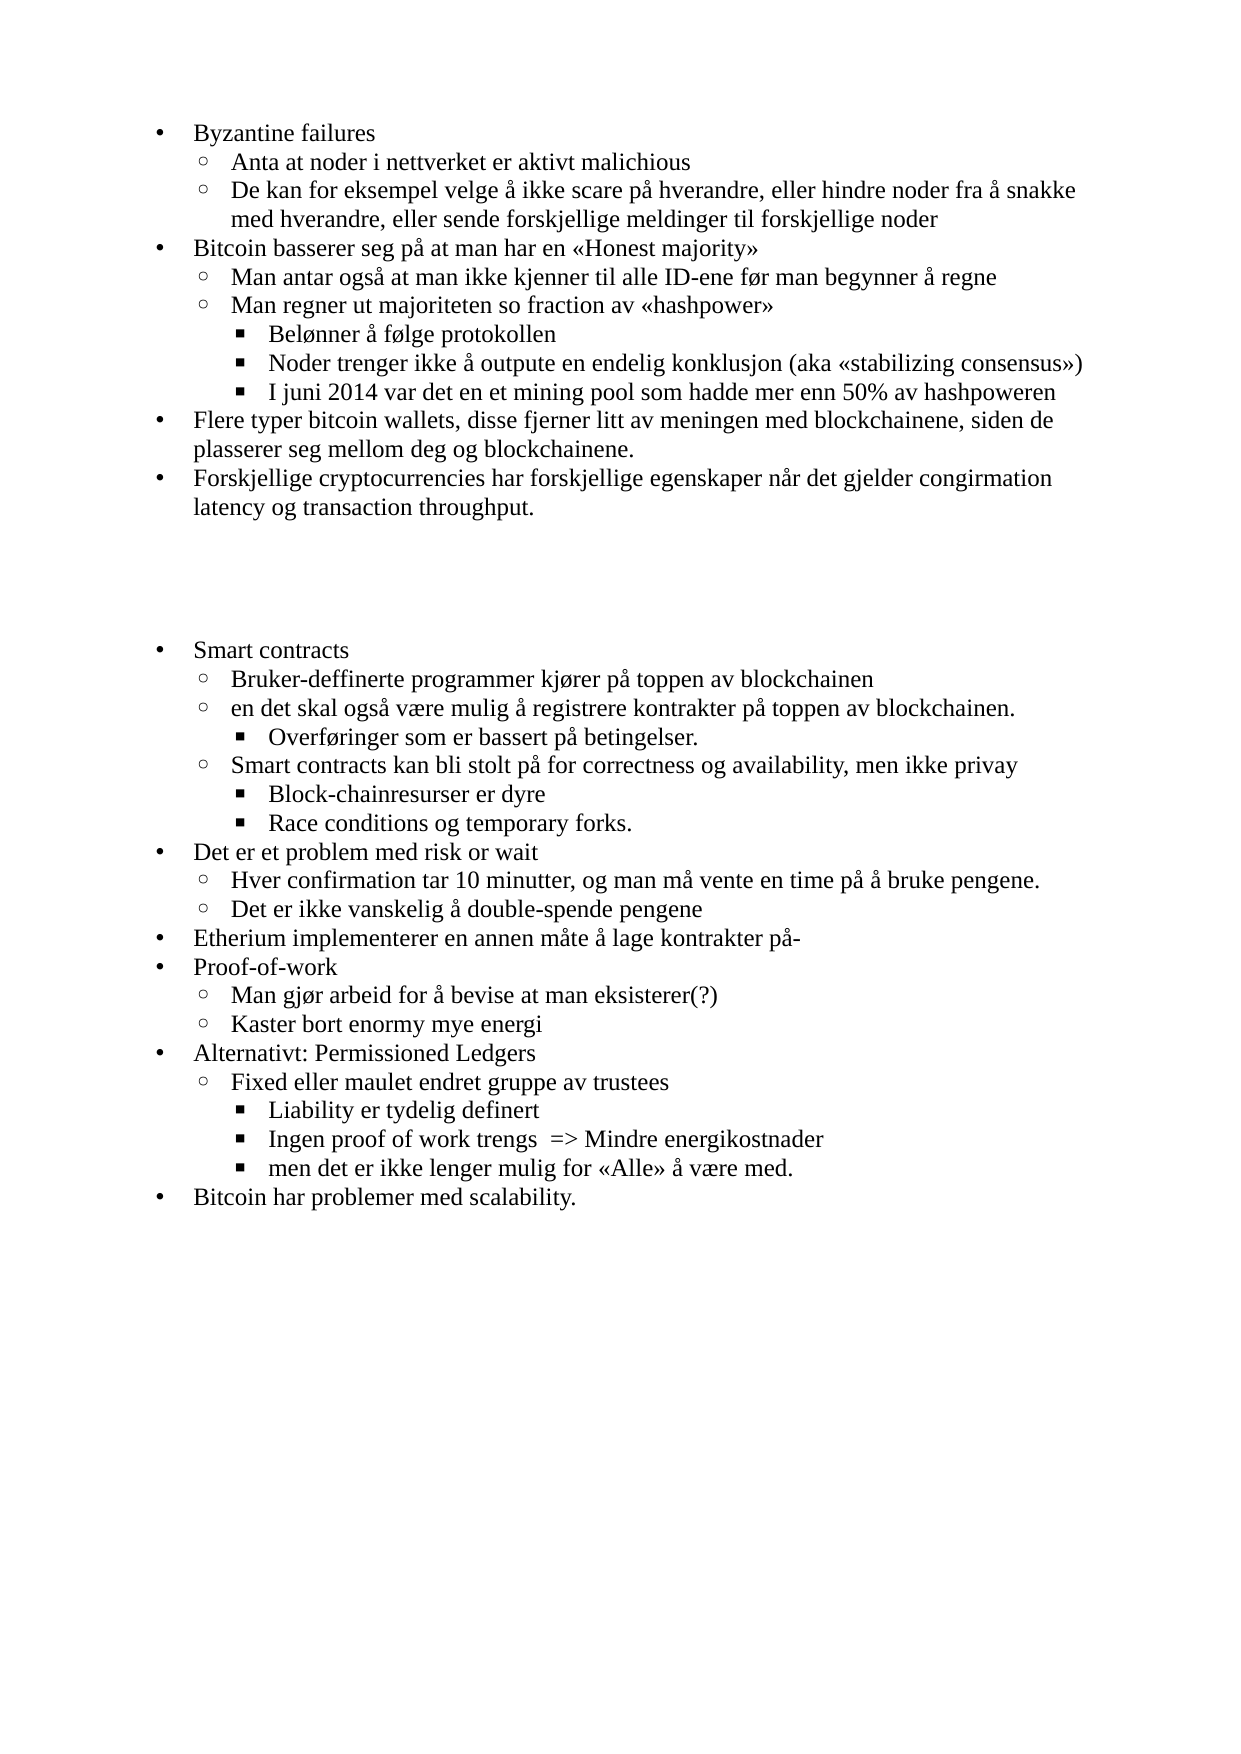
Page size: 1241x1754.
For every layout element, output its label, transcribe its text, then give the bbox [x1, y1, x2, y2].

list en det skal også være mulig å registrere kontrakter på toppen av blockchainen. [193, 693, 1122, 722]
list Bitcoin har problemer med scalability. [156, 1182, 1122, 1211]
list De kan for eksempel velge å ikke scare på hverandre, eller hindre noder fra å snakke med hverandre, eller sende forskjellige meldinger til forskjellige noder [193, 176, 1122, 233]
list men det er ikke lenger mulig for «Alle» å være med. [231, 1153, 1122, 1182]
list Belønner å følge protokollen [231, 319, 1122, 348]
list Man regner ut majoriteten so fraction av «hashpower» [193, 291, 1122, 319]
list Ingen proof of work trengs => Mindre energikostnader [231, 1124, 1122, 1153]
list Proof-of-work [156, 952, 1122, 981]
list Race conditions og temporary forks. [231, 808, 1122, 837]
list Hver confirmation tar 10 minutter, og man må vente en time på å bruke pengene. [193, 866, 1122, 894]
list Noder trenger ikke å outpute en endelig konklusjon (aka «stabilizing consensus») [231, 348, 1122, 377]
list Etherium implementerer en annen måte å lage kontrakter på- [156, 923, 1122, 952]
list Det er ikke vanskelig å double-spende pengene [193, 894, 1122, 923]
list I juni 2014 var det en et mining pool som hadde mer enn 50% av hashpoweren [231, 377, 1122, 406]
list Fixed eller maulet endret gruppe av trustees [193, 1067, 1122, 1096]
list Liability er tydelig definert [231, 1096, 1122, 1124]
list Smart contracts [156, 636, 1122, 664]
list Smart contracts kan bli stolt på for correctness og availability, men ikke privay [193, 751, 1122, 779]
list Bitcoin basserer seg på at man har en «Honest majority» [156, 233, 1122, 262]
list Byzantine failures [156, 118, 1122, 147]
list Overføringer som er bassert på betingelser. [231, 722, 1122, 751]
list Man antar også at man ikke kjenner til alle ID-ene før man begynner å regne [193, 262, 1122, 291]
list Det er et problem med risk or wait [156, 837, 1122, 866]
list Flere typer bitcoin wallets, disse fjerner litt av meningen med blockchainene, siden de plasserer seg mellom deg og blockchainene. [156, 406, 1122, 463]
list Man gjør arbeid for å bevise at man eksisterer(?) [193, 981, 1122, 1009]
list Anta at noder i nettverket er aktivt malichious [193, 147, 1122, 176]
list Alternativt: Permissioned Ledgers [156, 1038, 1122, 1067]
list Block-chainresurser er dyre [231, 779, 1122, 808]
list Forskjellige cryptocurrencies har forskjellige egenskaper når det gjelder congirmation latency og transaction throughput. [156, 463, 1122, 521]
list Kaster bort enormy mye energi [193, 1009, 1122, 1038]
list Bruker-deffinerte programmer kjører på toppen av blockchainen [193, 664, 1122, 693]
